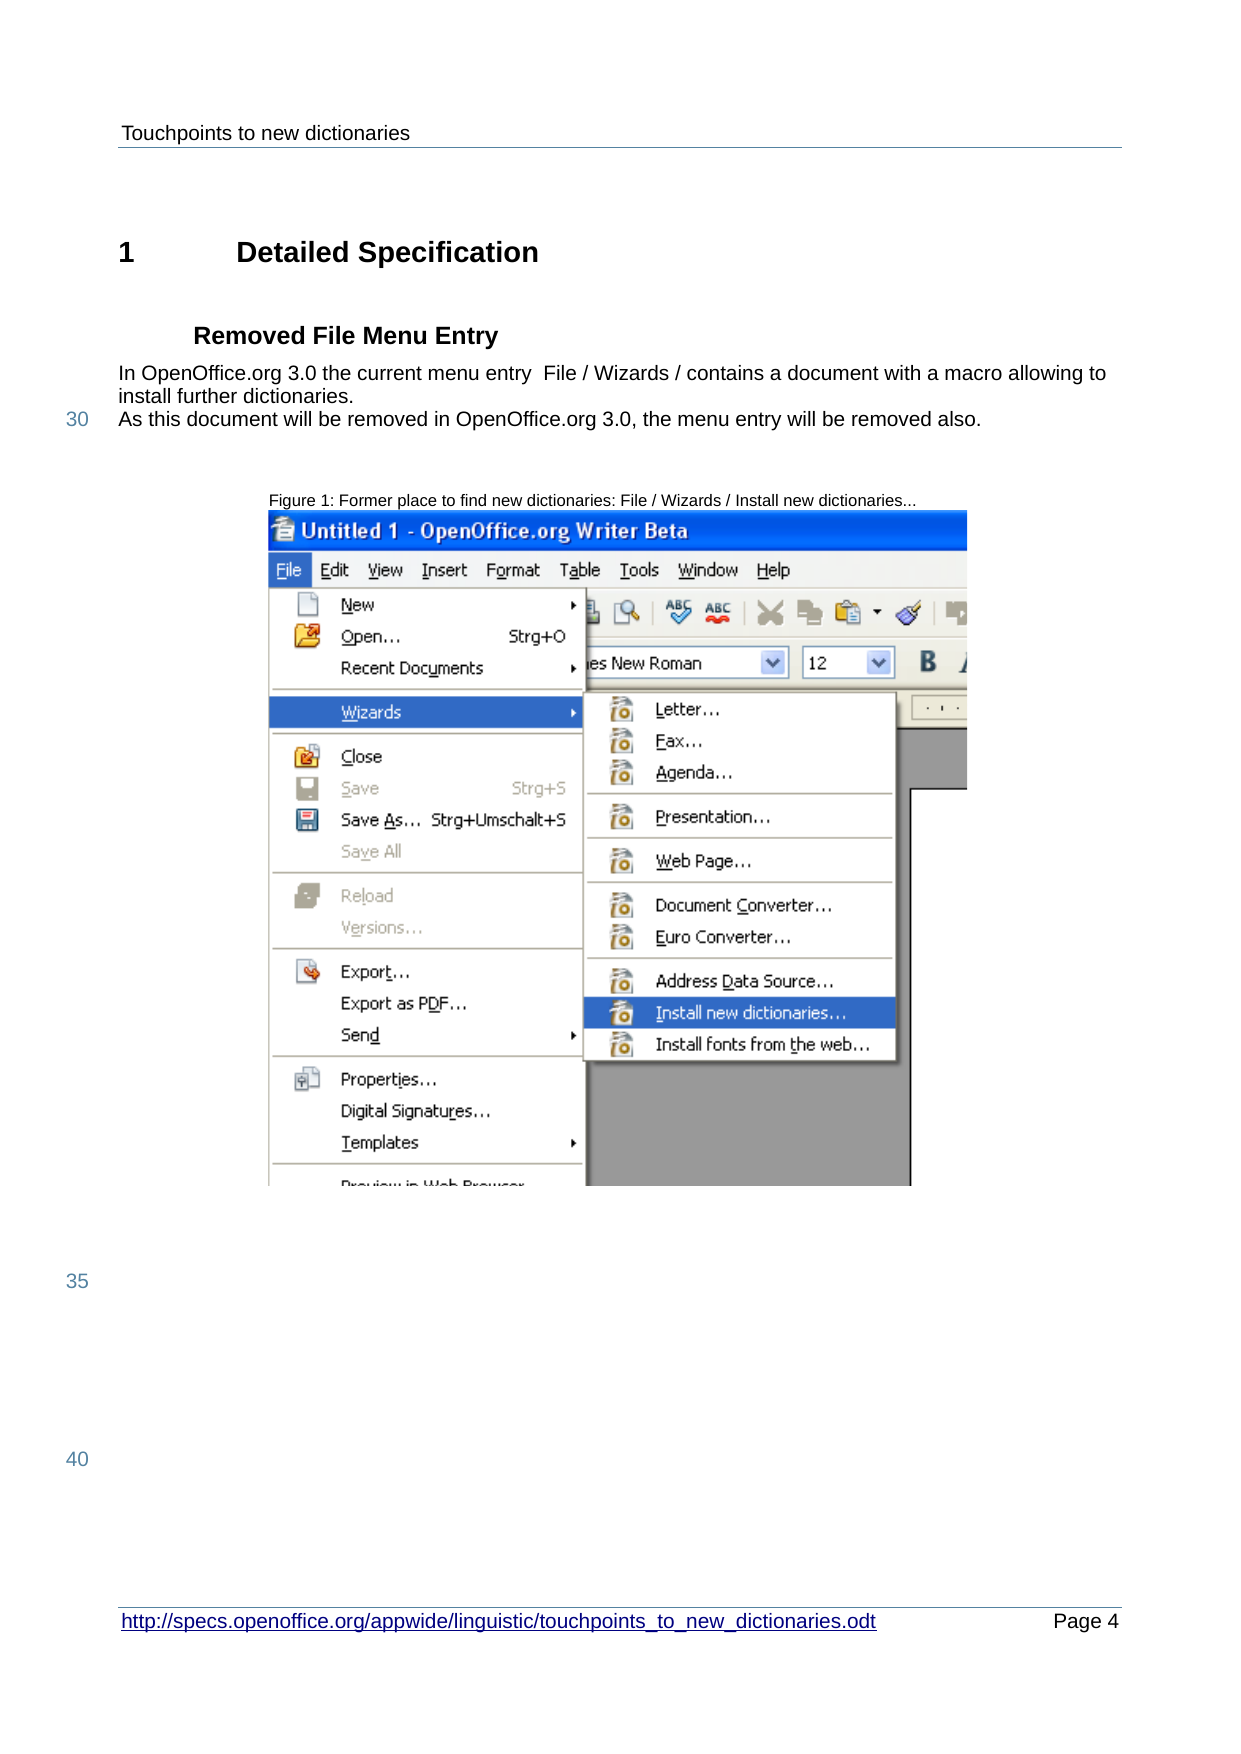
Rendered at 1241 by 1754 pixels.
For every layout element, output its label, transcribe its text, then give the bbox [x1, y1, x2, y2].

text Figure 1: Former place to find new dictionaries: File / Wizards / Install new dictionaries... [268, 492, 967, 1185]
text In OpenOffice.org 3.0 the current menu entry File / Wizards / contains a document with a macro allowing to install further dictionaries. As this document will be removed in OpenOffice.org 3.0, the menu entry will be removed also. [118, 361, 1122, 431]
subtitle Removed File Menu Entry [156, 322, 1122, 349]
subtitle Detailed Specification [118, 236, 1122, 268]
